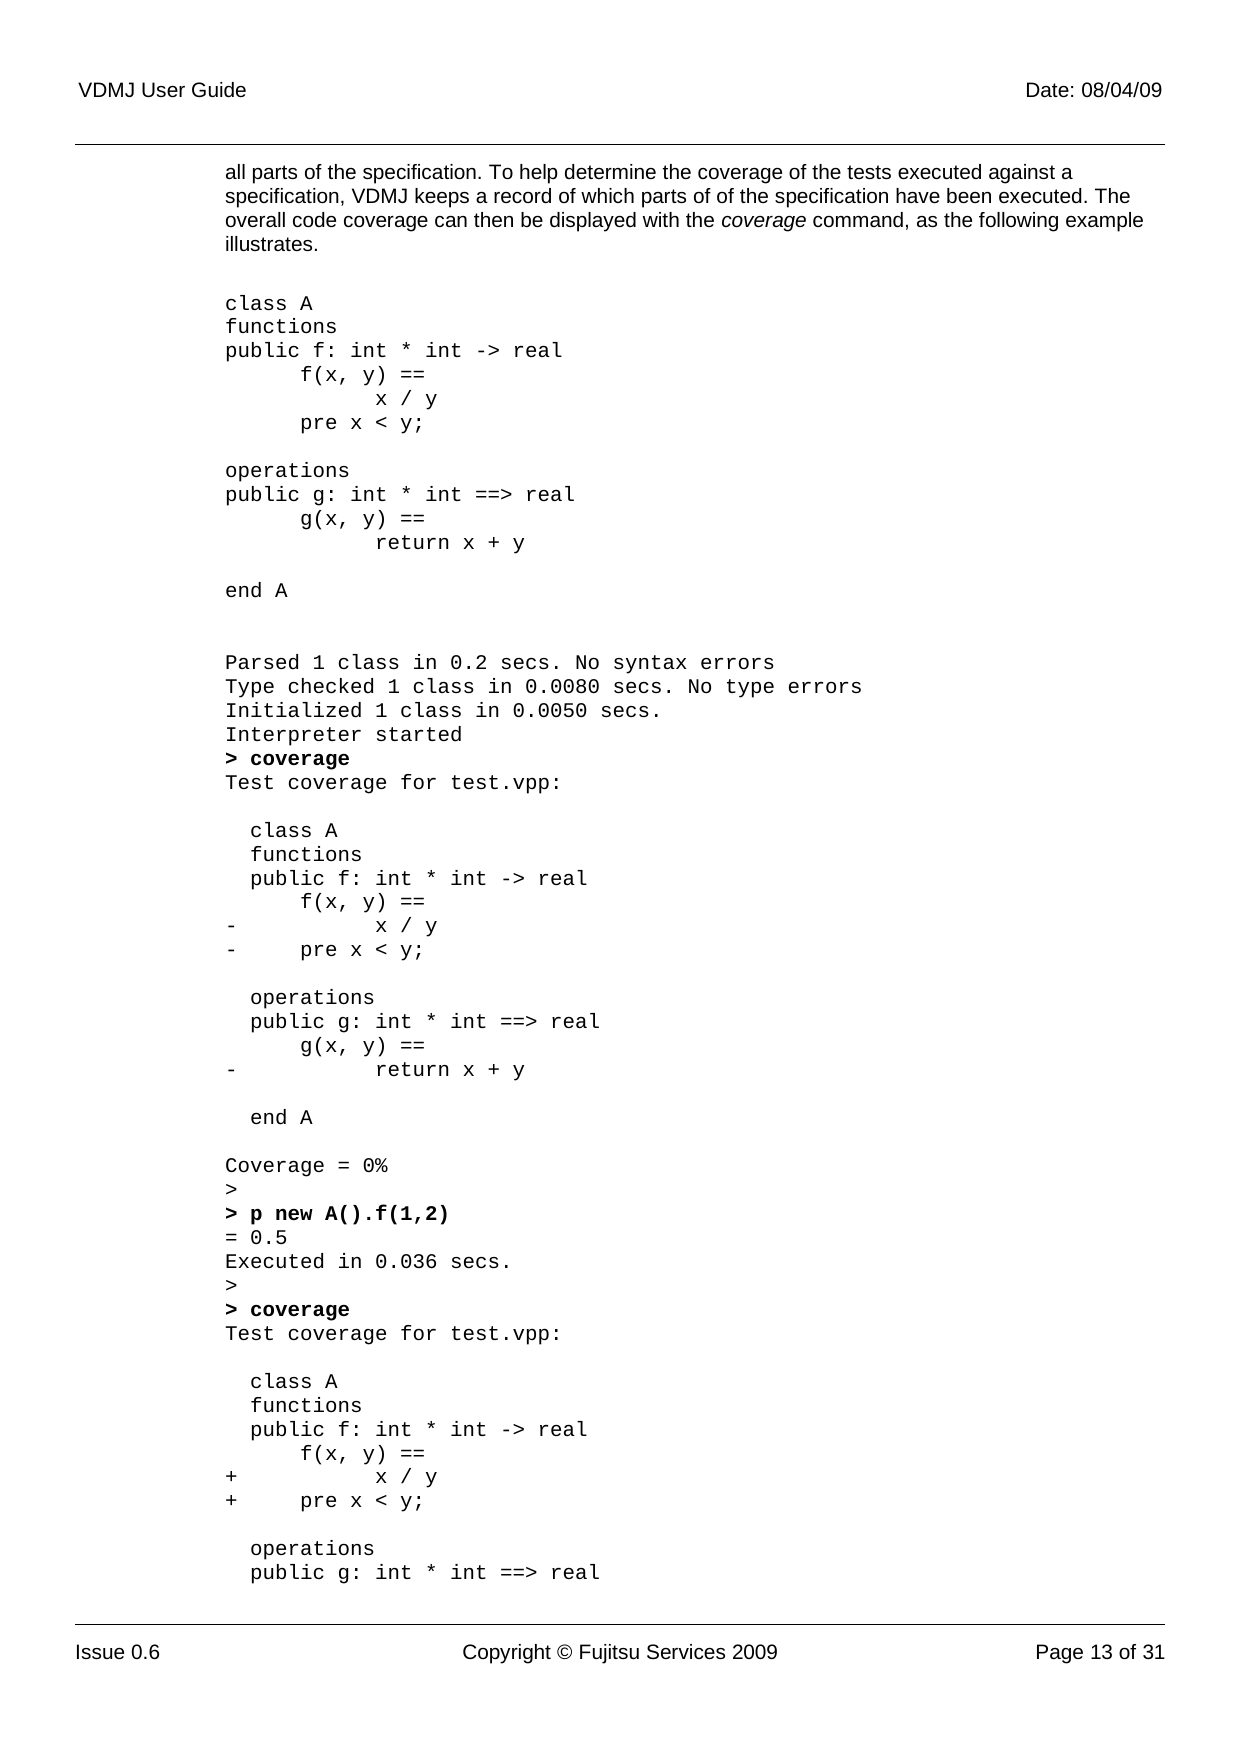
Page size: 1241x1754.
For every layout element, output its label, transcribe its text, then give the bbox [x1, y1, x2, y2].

text functions [225, 316, 1165, 340]
text - x / y [225, 915, 1165, 939]
text public f: int * int -> real [225, 867, 1165, 891]
text class A [225, 1371, 1165, 1394]
text end A [225, 580, 1165, 604]
text = 0.5 [225, 1227, 1165, 1251]
text Test coverage for test.vpp: [225, 1323, 1165, 1347]
text f(x, y) == [225, 1442, 1165, 1466]
text Interpreter started [225, 724, 1165, 748]
text all parts of the specification. To help determine the coverage of the tests executed against a specification, VDMJ keeps a record of which parts of of the specification have been executed. The overall code coverage can then be displayed with the coverage command, as the following example illustrates. [225, 160, 1165, 256]
text Type checked 1 class in 0.0080 secs. No type errors [225, 676, 1165, 700]
text > [225, 1179, 1165, 1203]
text class A [225, 819, 1165, 843]
text Executed in 0.036 secs. [225, 1251, 1165, 1275]
text public f: int * int -> real [225, 1418, 1165, 1442]
text Test coverage for test.vpp: [225, 772, 1165, 796]
text public g: int * int ==> real [225, 1011, 1165, 1035]
text x / y [225, 388, 1165, 412]
text + pre x < y; [225, 1490, 1165, 1514]
text g(x, y) == [225, 508, 1165, 532]
text functions [225, 1394, 1165, 1418]
text + x / y [225, 1466, 1165, 1490]
text public f: int * int -> real [225, 340, 1165, 364]
text public g: int * int ==> real [225, 1562, 1165, 1586]
text pre x < y; [225, 412, 1165, 436]
text > coverage [225, 748, 1165, 772]
text operations [225, 460, 1165, 484]
text > [225, 1275, 1165, 1299]
text return x + y [225, 532, 1165, 556]
text > coverage [225, 1299, 1165, 1323]
text - pre x < y; [225, 939, 1165, 963]
text g(x, y) == [225, 1035, 1165, 1059]
text > p new A().f(1,2) [225, 1203, 1165, 1227]
text Coverage = 0% [225, 1155, 1165, 1179]
text operations [225, 987, 1165, 1011]
text f(x, y) == [225, 891, 1165, 915]
text Initialized 1 class in 0.0050 secs. [225, 700, 1165, 724]
text operations [225, 1538, 1165, 1562]
text Parsed 1 class in 0.2 secs. No syntax errors [225, 652, 1165, 676]
text public g: int * int ==> real [225, 484, 1165, 508]
text class A [225, 292, 1165, 316]
text end A [225, 1107, 1165, 1131]
text f(x, y) == [225, 364, 1165, 388]
text - return x + y [225, 1059, 1165, 1083]
text functions [225, 843, 1165, 867]
